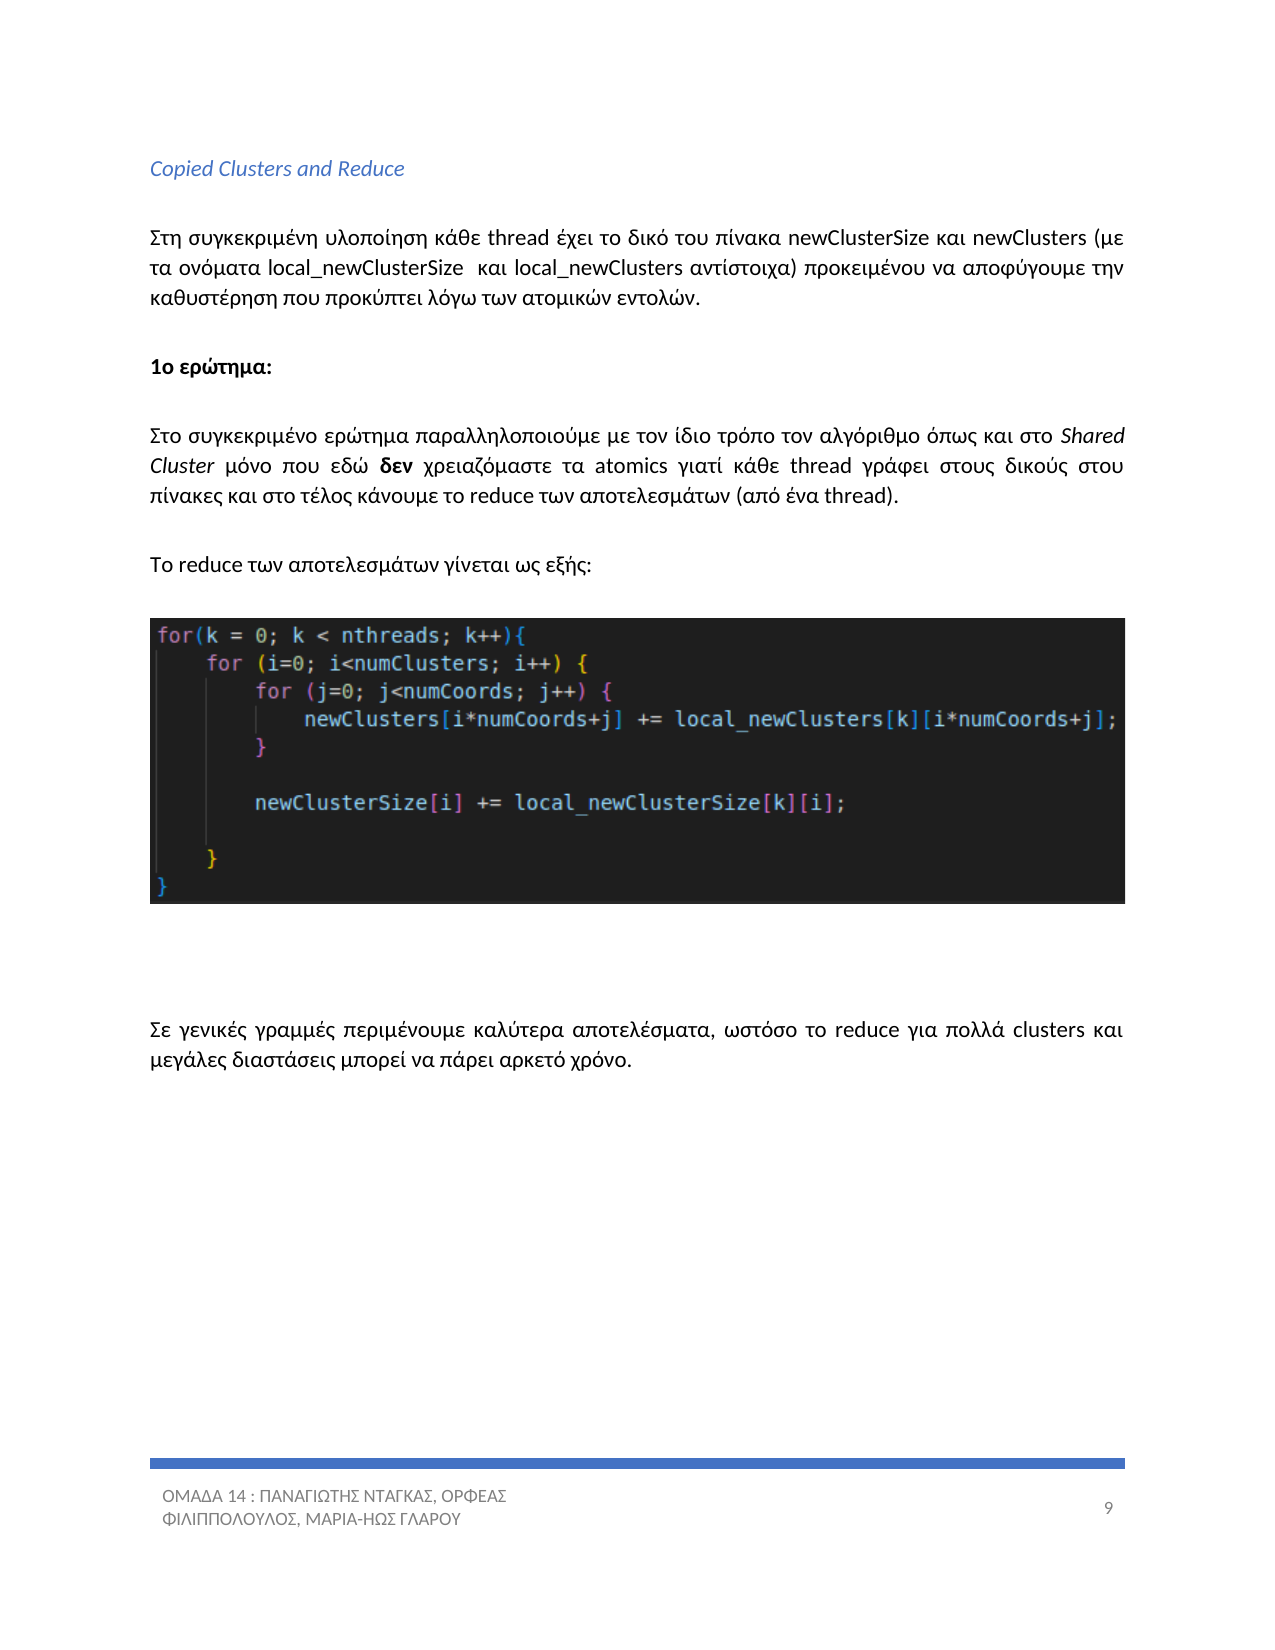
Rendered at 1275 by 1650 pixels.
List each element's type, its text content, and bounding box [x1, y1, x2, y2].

picture [150, 618, 1125, 904]
text Στη συγκεκριμένη υλοποίηση κάθε thread έχει το δικό του πίνακα newClusterSize και newClusters (με τα ονόματα local_newClusterSize και local_newClusters αντίστοιχα) προκειμένου να αποφύγουμε την καθυστέρηση που προκύπτει λόγω των ατομικών εντολών. [150, 223, 1125, 311]
text Το reduce των αποτελεσμάτων γίνεται ως εξής: [150, 550, 1125, 578]
text 1o ερώτημα: [150, 352, 1125, 380]
text Σε γενικές γραμμές περιμένουμε καλύτερα αποτελέσματα, ωστόσο το reduce για πολλά clusters και μεγάλες διαστάσεις μπορεί να πάρει αρκετό χρόνο. [150, 1015, 1125, 1074]
text Copied Clusters and Reduce [150, 154, 1125, 182]
text Στο συγκεκριμένο ερώτημα παραλληλοποιούμε με τον ίδιο τρόπο τον αλγόριθμο όπως και στο Shared Cluster μόνο που εδώ δεν χρειαζόμαστε τα atomics γιατί κάθε thread γράφει στους δικούς στου πίνακες και στο τέλος κάνουμε το reduce των αποτελεσμάτων (από ένα thread). [150, 421, 1125, 509]
